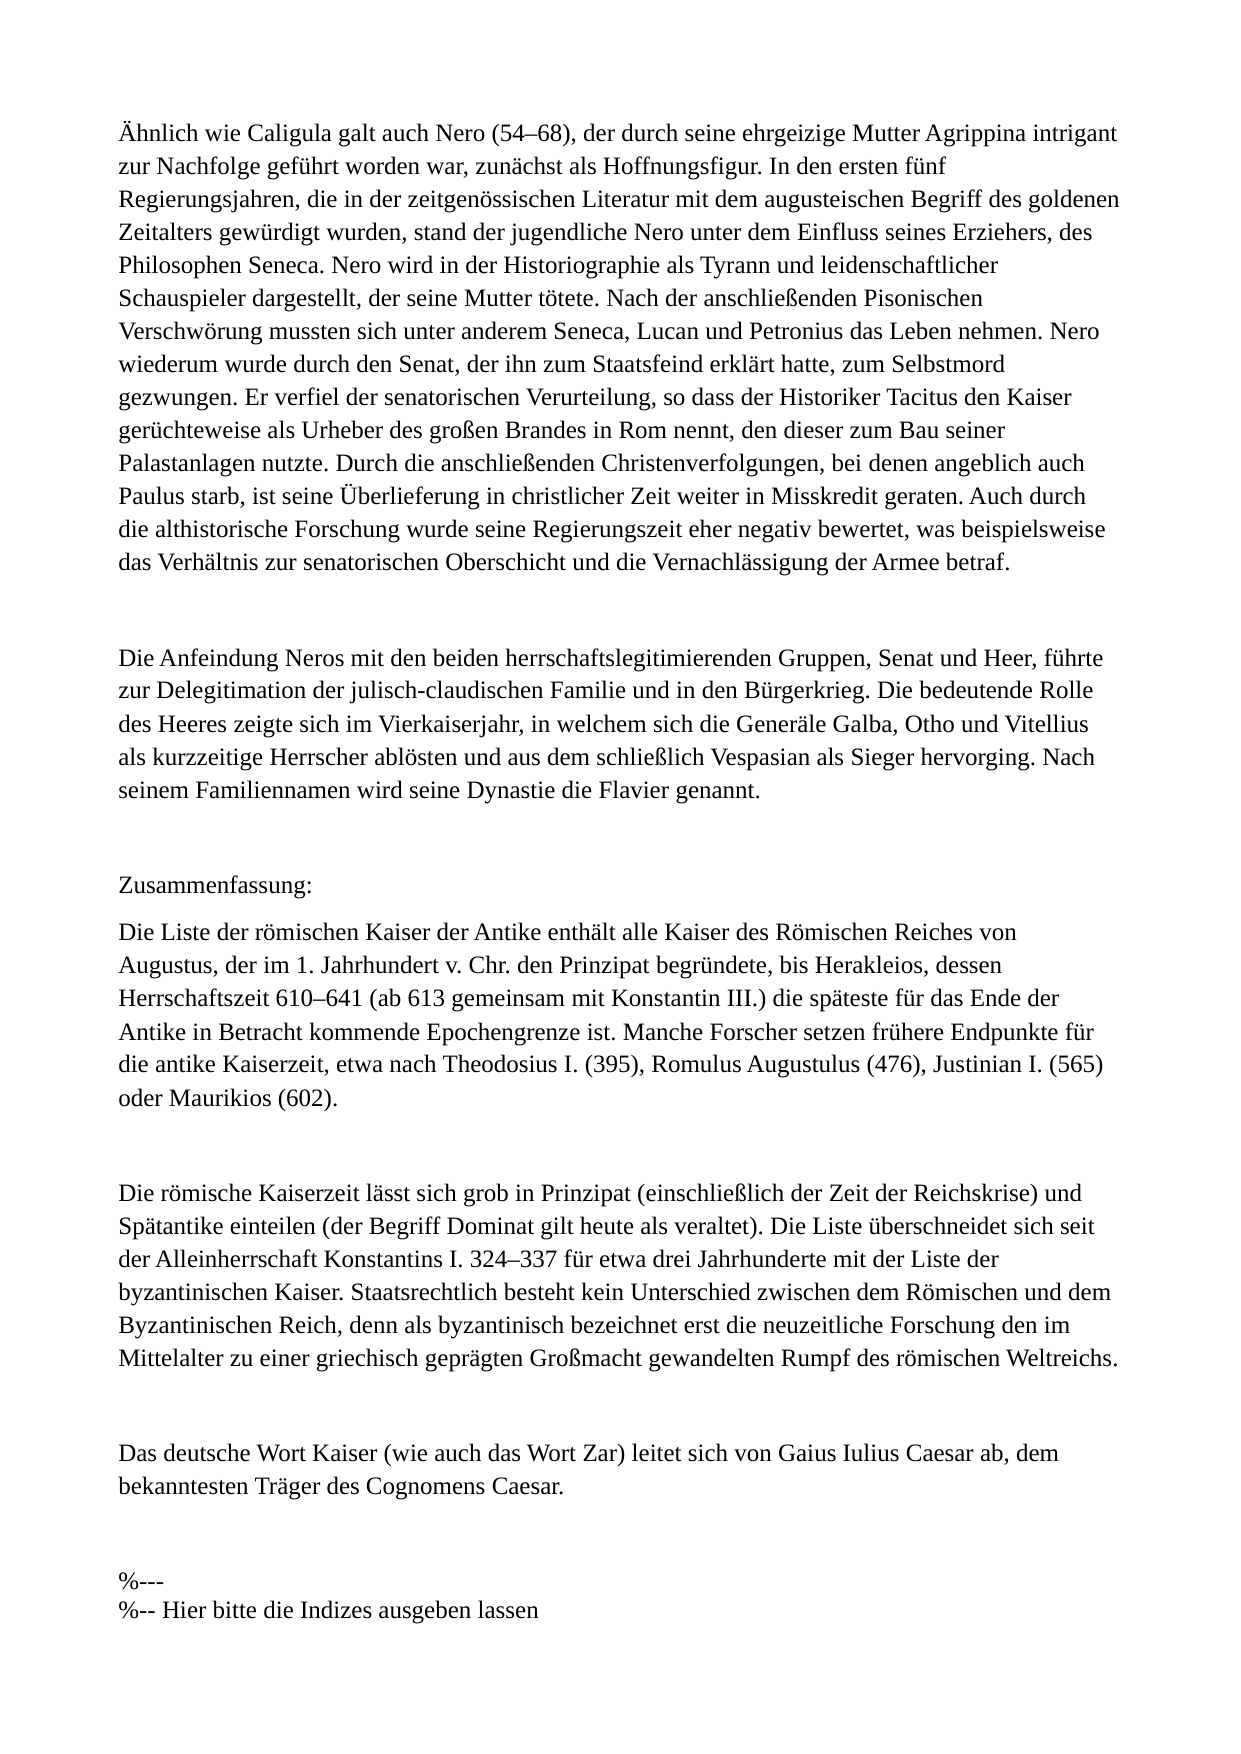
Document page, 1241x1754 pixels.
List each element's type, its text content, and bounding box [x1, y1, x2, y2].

text Die römische Kaiserzeit lässt sich grob in Prinzipat (einschließlich der Zeit der Reichskrise) und Spätantike einteilen (der Begriff Dominat gilt heute als veraltet). Die Liste überschneidet sich seit der Alleinherrschaft Konstantins I. 324–337 für etwa drei Jahrhunderte mit der Liste der byzantinischen Kaiser. Staatsrechtlich besteht kein Unterschied zwischen dem Römischen und dem Byzantinischen Reich, denn als byzantinisch bezeichnet erst die neuzeitliche Forschung den im Mittelalter zu einer griechisch geprägten Großmacht gewandelten Rumpf des römischen Weltreichs. [118, 1178, 1122, 1372]
text %--- [118, 1566, 1122, 1595]
text %-- Hier bitte die Indizes ausgeben lassen [118, 1595, 1122, 1624]
text Die Liste der römischen Kaiser der Antike enthält alle Kaiser des Römischen Reiches von Augustus, der im 1. Jahrhundert v. Chr. den Prinzipat begründete, bis Herakleios, dessen Herrschaftszeit 610–641 (ab 613 gemeinsam mit Konstantin III.) die späteste für das Ende der Antike in Betracht kommende Epochengrenze ist. Manche Forscher setzen frühere Endpunkte für die antike Kaiserzeit, etwa nach Theodosius I. (395), Romulus Augustulus (476), Justinian I. (565) oder Maurikios (602). [118, 917, 1122, 1111]
text Zusammenfassung: [118, 870, 1122, 899]
text Ähnlich wie Caligula galt auch Nero (54–68), der durch seine ehrgeizige Mutter Agrippina intrigant zur Nachfolge geführt worden war, zunächst als Hoffnungsfigur. In den ersten fünf Regierungsjahren, die in der zeitgenössischen Literatur mit dem augusteischen Begriff des goldenen Zeitalters gewürdigt wurden, stand der jugendliche Nero unter dem Einfluss seines Erziehers, des Philosophen Seneca. Nero wird in der Historiographie als Tyrann und leidenschaftlicher Schauspieler dargestellt, der seine Mutter tötete. Nach der anschließenden Pisonischen Verschwörung mussten sich unter anderem Seneca, Lucan und Petronius das Leben nehmen. Nero wiederum wurde durch den Senat, der ihn zum Staatsfeind erklärt hatte, zum Selbstmord gezwungen. Er verfiel der senatorischen Verurteilung, so dass der Historiker Tacitus den Kaiser gerüchteweise als Urheber des großen Brandes in Rom nennt, den dieser zum Bau seiner Palastanlagen nutzte. Durch die anschließenden Christenverfolgungen, bei denen angeblich auch Paulus starb, ist seine Überlieferung in christlicher Zeit weiter in Misskredit geraten. Auch durch die althistorische Forschung wurde seine Regierungszeit eher negativ bewertet, was beispielsweise das Verhältnis zur senatorischen Oberschicht und die Vernachlässigung der Armee betraf. [118, 118, 1122, 576]
text Das deutsche Wort Kaiser (wie auch das Wort Zar) leitet sich von Gaius Iulius Caesar ab, dem bekanntesten Träger des Cognomens Caesar. [118, 1438, 1122, 1500]
text Die Anfeindung Neros mit den beiden herrschaftslegitimierenden Gruppen, Senat und Heer, führte zur Delegitimation der julisch-claudischen Familie und in den Bürgerkrieg. Die bedeutende Rolle des Heeres zeigte sich im Vierkaiserjahr, in welchem sich die Generäle Galba, Otho und Vitellius als kurzzeitige Herrscher ablösten und aus dem schließlich Vespasian als Sieger hervorging. Nach seinem Familiennamen wird seine Dynastie die Flavier genannt. [118, 643, 1122, 803]
